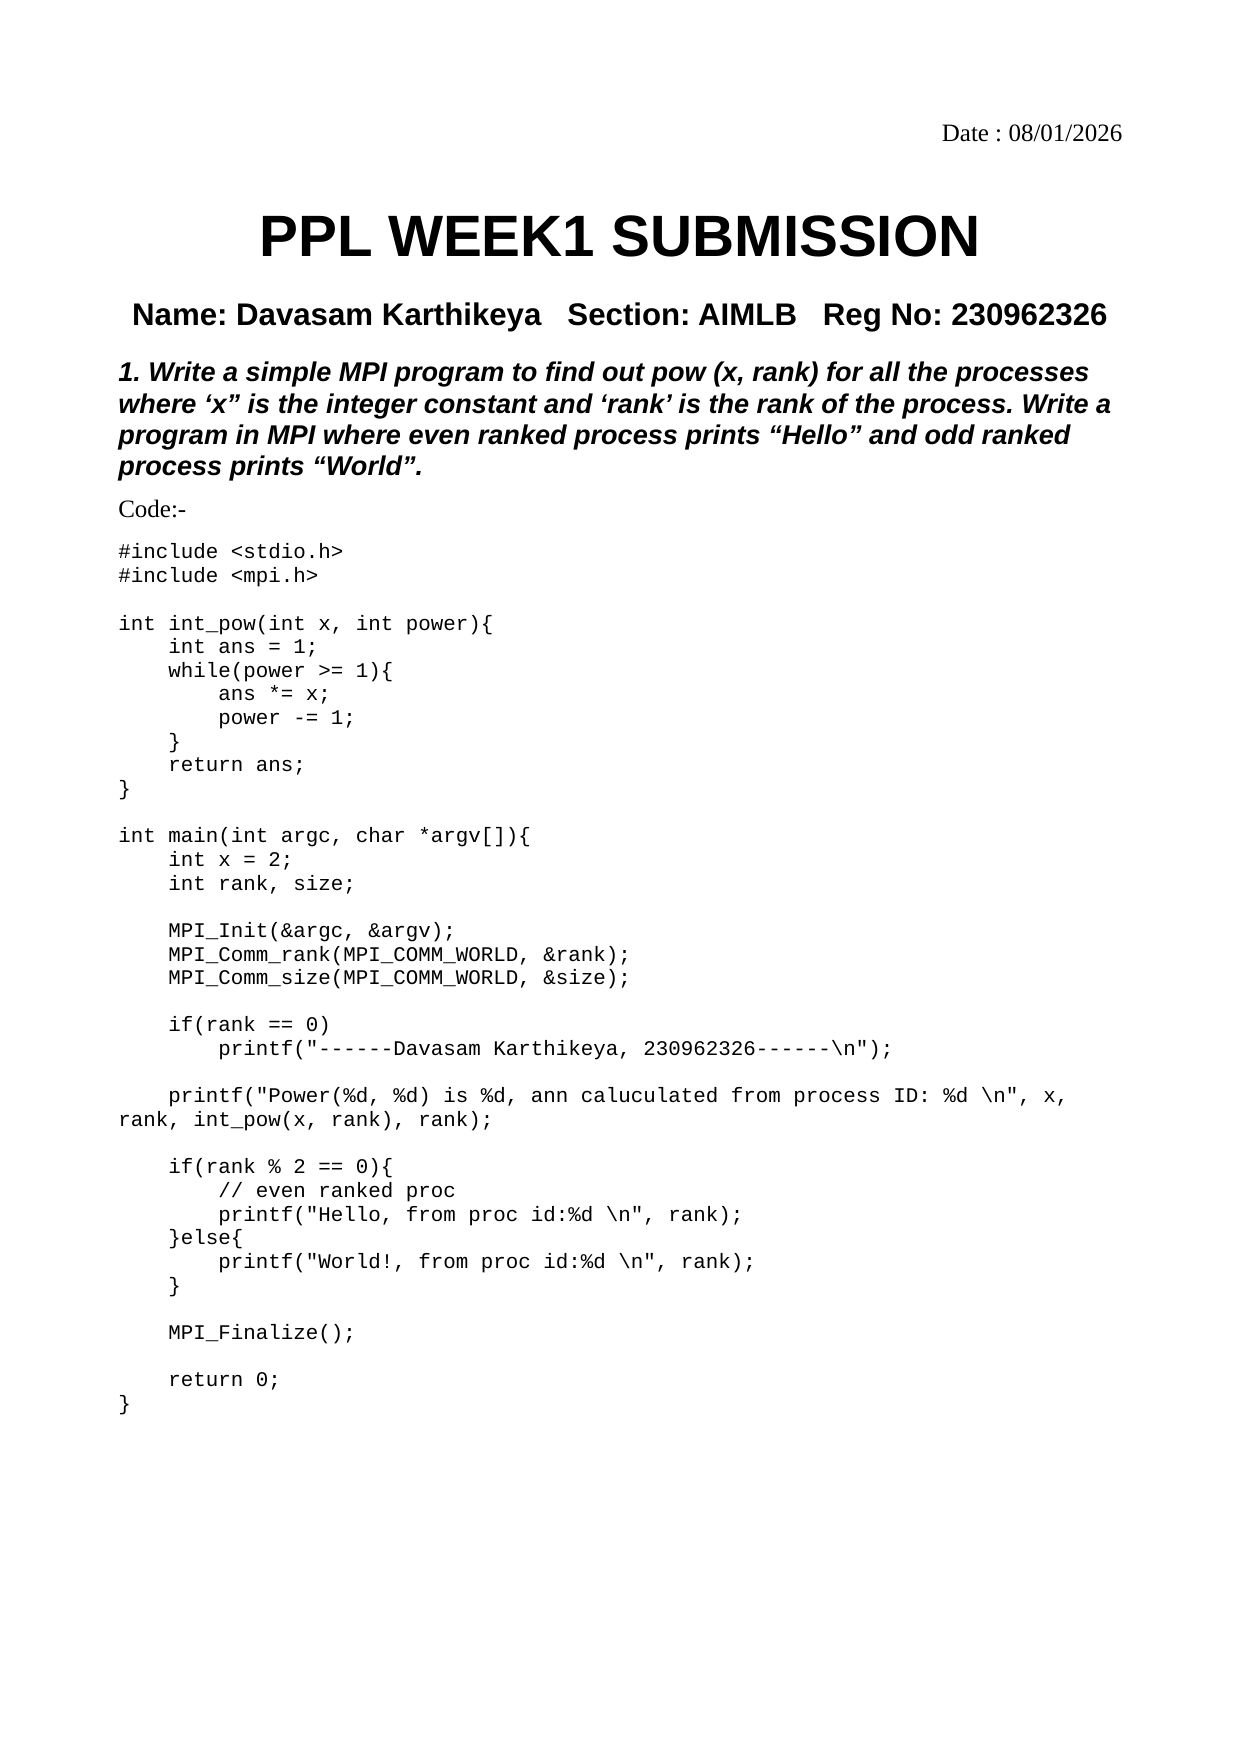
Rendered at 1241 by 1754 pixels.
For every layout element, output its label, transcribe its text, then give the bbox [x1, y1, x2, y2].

text #include <stdio.h> [118, 542, 1122, 565]
text int x = 2; [118, 849, 1122, 873]
text int int_pow(int x, int power){ [118, 612, 1122, 636]
text printf("Hello, from proc id:%d \n", rank); [118, 1204, 1122, 1227]
text MPI_Comm_rank(MPI_COMM_WORLD, &rank); [118, 943, 1122, 967]
text } [118, 778, 1122, 802]
text return 0; [118, 1369, 1122, 1393]
subtitle 1. Write a simple MPI program to find out pow (x, rank) for all the processes where ‘x” is the integer constant and ‘rank’ is the rank of the process. Write a program in MPI where even ranked process prints “Hello” and odd ranked process prints “World”. [118, 356, 1122, 481]
text printf("------Davasam Karthikeya, 230962326------\n"); [118, 1038, 1122, 1062]
text int rank, size; [118, 873, 1122, 896]
text if(rank == 0) [118, 1014, 1122, 1038]
text } [118, 731, 1122, 754]
text while(power >= 1){ [118, 660, 1122, 683]
text printf("Power(%d, %d) is %d, ann caluculated from process ID: %d \n", x, rank, int_pow(x, rank), rank); [118, 1085, 1122, 1133]
text MPI_Init(&argc, &argv); [118, 920, 1122, 943]
text int ans = 1; [118, 636, 1122, 660]
text }else{ [118, 1227, 1122, 1251]
text MPI_Finalize(); [118, 1322, 1122, 1346]
text if(rank % 2 == 0){ [118, 1156, 1122, 1180]
text } [118, 1393, 1122, 1416]
text power -= 1; [118, 707, 1122, 731]
text #include <mpi.h> [118, 565, 1122, 589]
text ans *= x; [118, 683, 1122, 707]
text } [118, 1274, 1122, 1298]
text int main(int argc, char *argv[]){ [118, 825, 1122, 849]
subtitle Name: Davasam Karthikeya Section: AIMLB Reg No: 230962326 [118, 296, 1122, 331]
text return ans; [118, 754, 1122, 778]
text MPI_Comm_size(MPI_COMM_WORLD, &size); [118, 967, 1122, 991]
title PPL WEEK1 SUBMISSION [118, 201, 1122, 268]
text // even ranked proc [118, 1180, 1122, 1204]
text Code:- [118, 494, 1122, 523]
text printf("World!, from proc id:%d \n", rank); [118, 1251, 1122, 1274]
